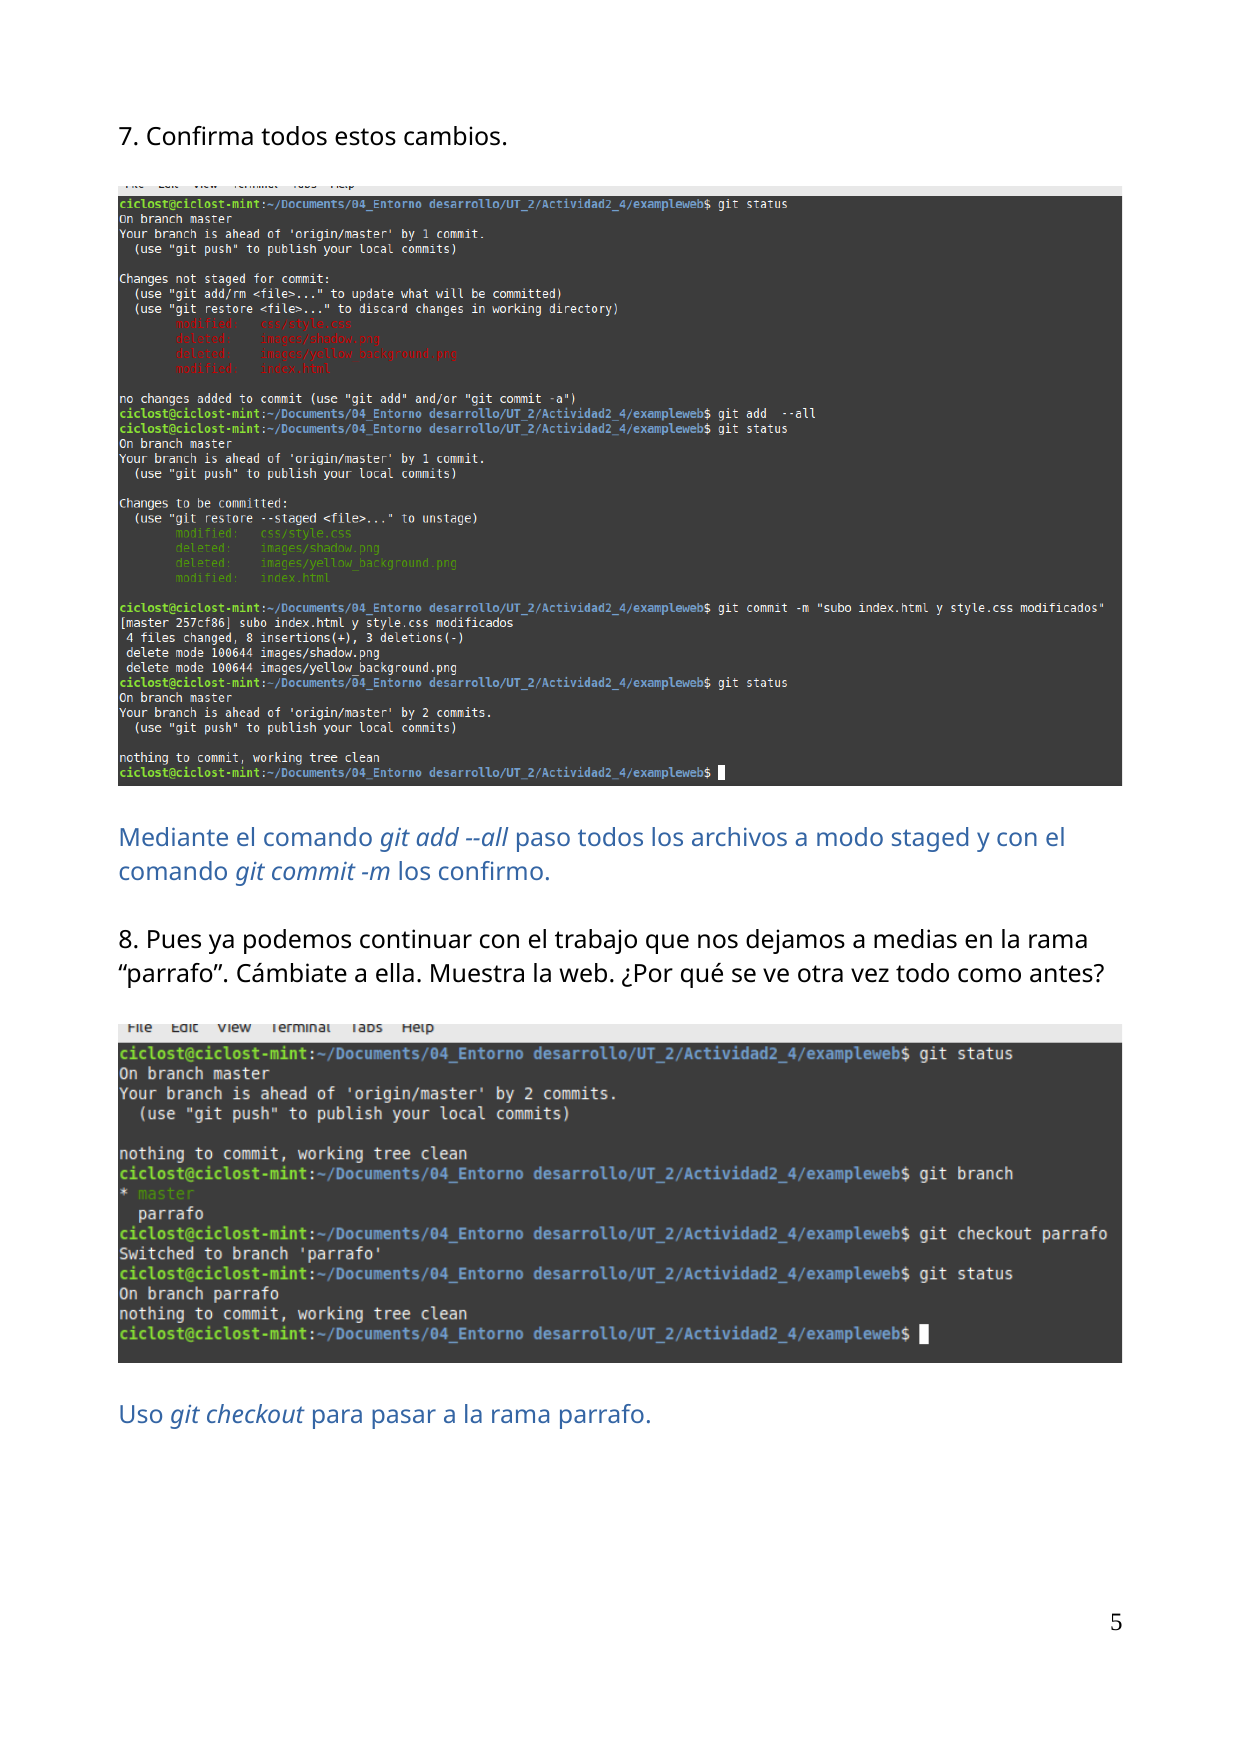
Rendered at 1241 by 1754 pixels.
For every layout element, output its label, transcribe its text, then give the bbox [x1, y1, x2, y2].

text Mediante el comando git add --all paso todos los archivos a modo staged y con el comando git commit -m los confirmo. [118, 820, 1122, 888]
text 7. Confirma todos estos cambios. [118, 118, 1122, 152]
picture [118, 1024, 1123, 1363]
picture [118, 186, 1123, 786]
text 8. Pues ya podemos continuar con el trabajo que nos dejamos a medias en la rama “parrafo”. Cámbiate a ella. Muestra la web. ¿Por qué se ve otra vez todo como antes? [118, 922, 1122, 990]
text Uso git checkout para pasar a la rama parrafo. [118, 1397, 1122, 1431]
